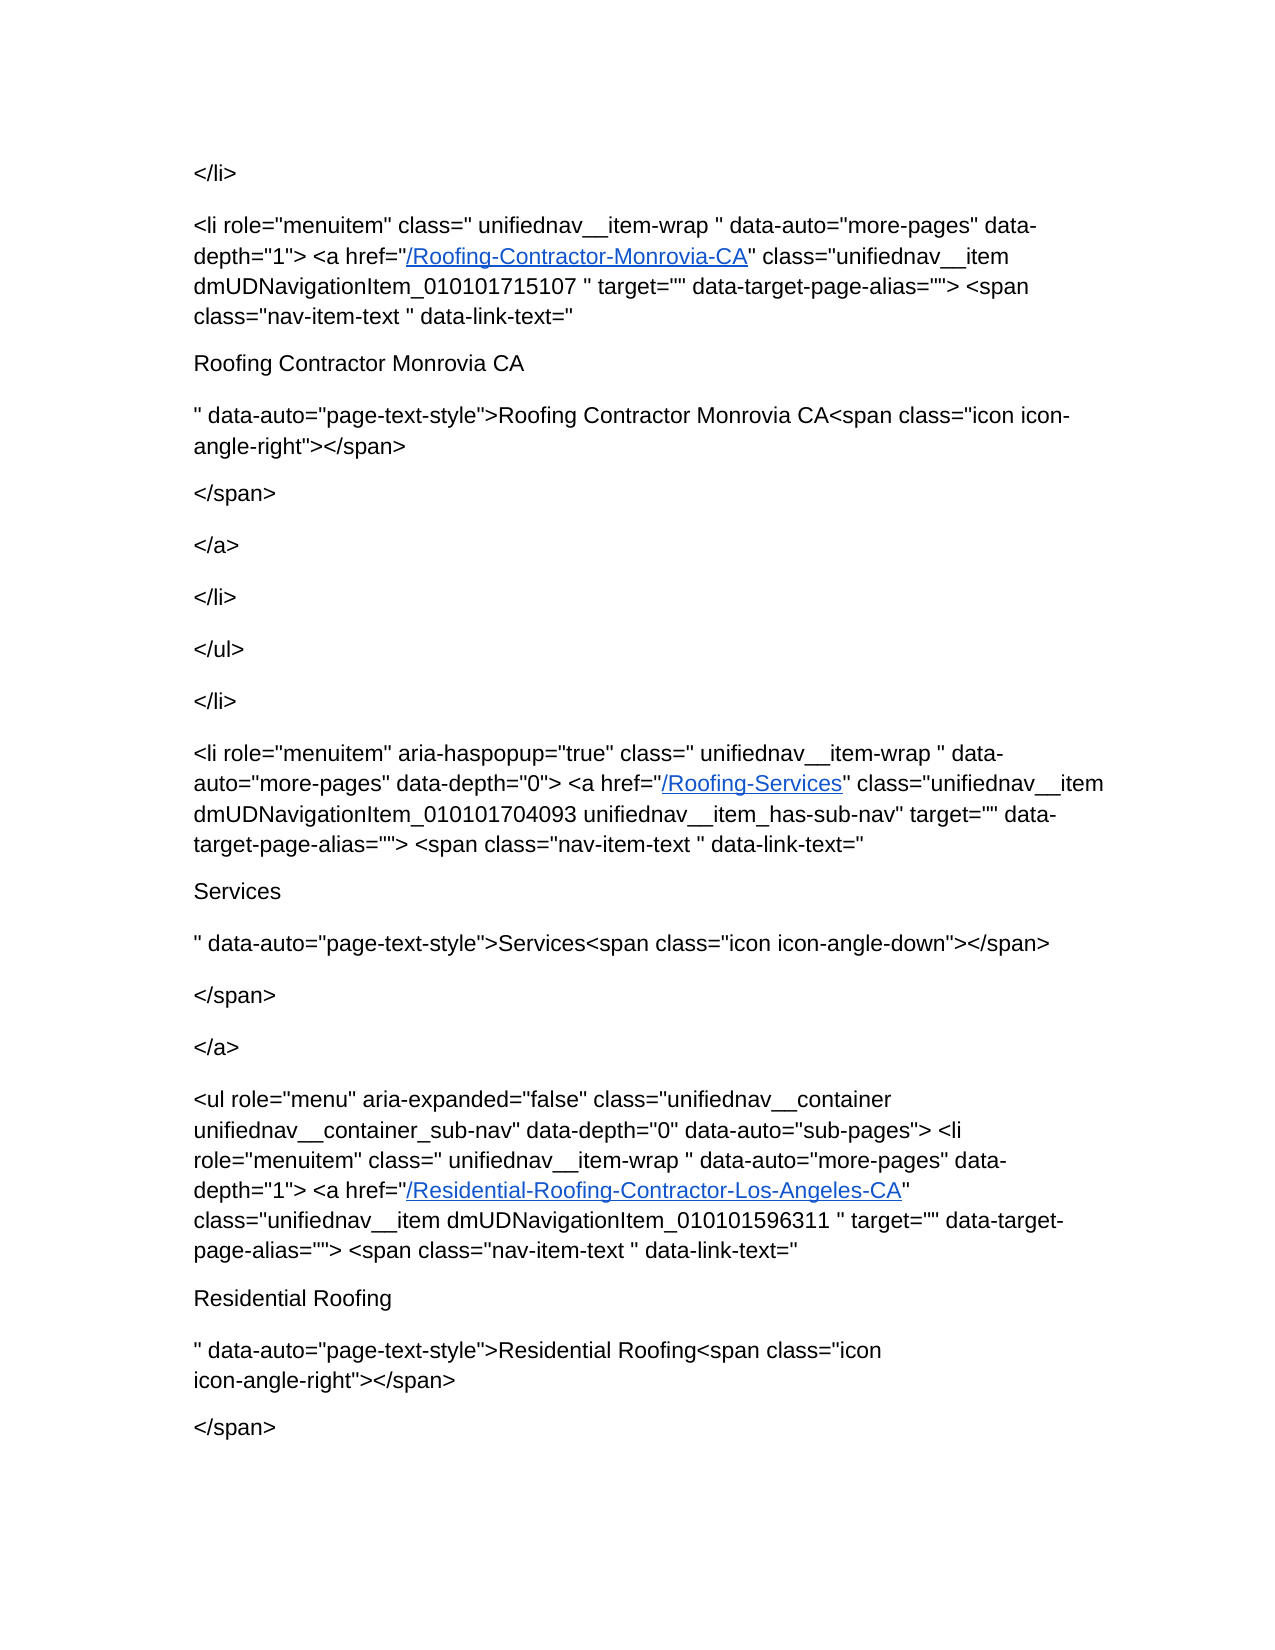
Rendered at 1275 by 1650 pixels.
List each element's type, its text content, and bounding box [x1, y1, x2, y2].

table_cell <li role="menuitem" class=" unifiednav__item-wrap " data-auto="more-pages" data-depth="1"> <a href="/Roofing-Contractor-Monrovia-CA" class="unifiednav__item dmUDNavigationItem_010101715107 " target="" data-target-page-alias=""> <span class="nav-item-text " data-link-text=" [183, 202, 1125, 340]
table_cell </a> [183, 1024, 1125, 1076]
table_cell [150, 626, 183, 678]
table_cell Roofing Contractor Monrovia CA [183, 340, 1125, 392]
table_cell [150, 1076, 183, 1274]
table_cell [150, 150, 183, 202]
table_cell [150, 1274, 183, 1326]
table_cell [150, 469, 183, 521]
table_cell [150, 678, 183, 730]
table_cell </span> [183, 972, 1125, 1024]
table_cell " data-auto="page-text-style">Services<span class="icon icon-angle-down"></span> [183, 920, 1125, 972]
table_cell [150, 1024, 183, 1076]
table_cell [150, 730, 183, 868]
table_cell [150, 1326, 183, 1404]
table_cell [150, 920, 183, 972]
table_cell Services [183, 868, 1125, 920]
table_cell " data-auto="page-text-style">Residential Roofing<span class="icon icon-angle-right"></span> [183, 1326, 1125, 1404]
table_cell [150, 972, 183, 1024]
table_cell [150, 574, 183, 626]
table_cell </li> [183, 678, 1125, 730]
table_cell <li role="menuitem" aria-haspopup="true" class=" unifiednav__item-wrap " data-auto="more-pages" data-depth="0"> <a href="/Roofing-Services" class="unifiednav__item dmUDNavigationItem_010101704093 unifiednav__item_has-sub-nav" target="" data-target-page-alias=""> <span class="nav-item-text " data-link-text=" [183, 730, 1125, 868]
table_cell [150, 1404, 183, 1456]
table_cell [150, 392, 183, 469]
table_cell Residential Roofing [183, 1274, 1125, 1326]
table_cell </ul> [183, 626, 1125, 678]
table_cell </span> [183, 469, 1125, 521]
table_cell <ul role="menu" aria-expanded="false" class="unifiednav__container unifiednav__container_sub-nav" data-depth="0" data-auto="sub-pages"> <li role="menuitem" class=" unifiednav__item-wrap " data-auto="more-pages" data-depth="1"> <a href="/Residential-Roofing-Contractor-Los-Angeles-CA" class="unifiednav__item dmUDNavigationItem_010101596311 " target="" data-target-page-alias=""> <span class="nav-item-text " data-link-text=" [183, 1076, 1125, 1274]
table_cell [150, 340, 183, 392]
table_cell </li> [183, 574, 1125, 626]
table_cell </a> [183, 521, 1125, 573]
table_cell </span> [183, 1404, 1125, 1456]
table_cell [150, 868, 183, 920]
table_cell </li> [183, 150, 1125, 202]
table_cell [150, 521, 183, 573]
table_cell " data-auto="page-text-style">Roofing Contractor Monrovia CA<span class="icon icon-angle-right"></span> [183, 392, 1125, 469]
table_cell [150, 202, 183, 340]
